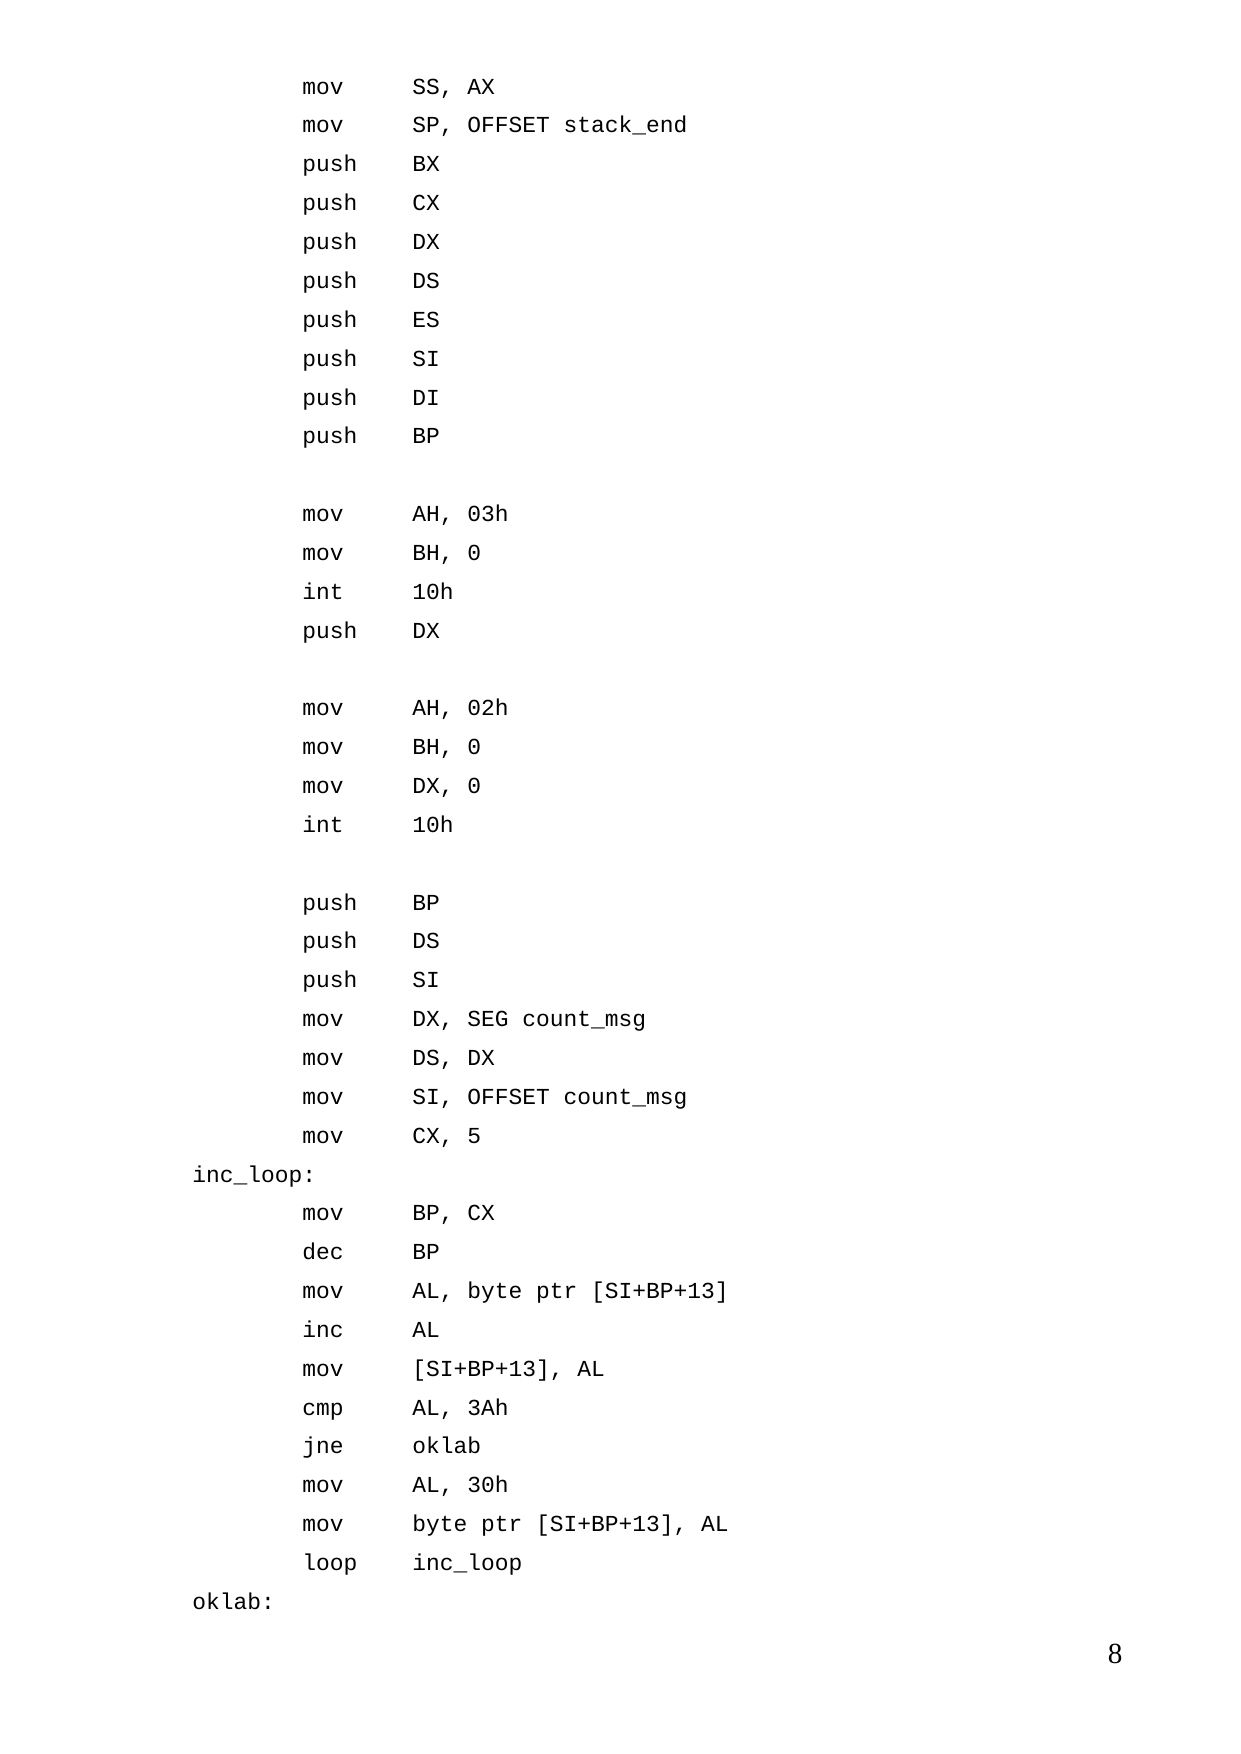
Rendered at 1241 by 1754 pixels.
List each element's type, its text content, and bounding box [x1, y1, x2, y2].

text push DI [118, 386, 1122, 412]
text push DX [118, 619, 1122, 645]
text push DS [118, 269, 1122, 295]
text mov [SI+BP+13], AL [118, 1357, 1122, 1383]
text push BP [118, 425, 1122, 451]
text mov SI, OFFSET count_msg [118, 1085, 1122, 1111]
text mov BP, CX [118, 1202, 1122, 1228]
text push BP [118, 891, 1122, 917]
text mov AH, 02h [118, 697, 1122, 723]
text mov DS, DX [118, 1046, 1122, 1072]
text mov BH, 0 [118, 736, 1122, 761]
text mov CX, 5 [118, 1124, 1122, 1150]
text mov DX, 0 [118, 774, 1122, 800]
text mov SP, OFFSET stack_end [118, 114, 1122, 140]
text cmp AL, 3Ah [118, 1396, 1122, 1422]
text inc_loop: [118, 1163, 1122, 1189]
text push DX [118, 230, 1122, 256]
text inc AL [118, 1318, 1122, 1344]
text push ES [118, 308, 1122, 334]
text mov BH, 0 [118, 541, 1122, 567]
text push CX [118, 192, 1122, 217]
text loop inc_loop [118, 1551, 1122, 1577]
text int 10h [118, 580, 1122, 606]
text mov DX, SEG count_msg [118, 1007, 1122, 1033]
text push DS [118, 930, 1122, 956]
text dec BP [118, 1241, 1122, 1267]
text jne oklab [118, 1435, 1122, 1461]
text int 10h [118, 813, 1122, 839]
text mov AH, 03h [118, 502, 1122, 528]
text push SI [118, 969, 1122, 994]
text mov SS, AX [118, 75, 1122, 101]
text push BX [118, 153, 1122, 179]
text mov AL, byte ptr [SI+BP+13] [118, 1279, 1122, 1305]
text mov AL, 30h [118, 1474, 1122, 1500]
text oklab: [118, 1590, 1122, 1616]
text mov byte ptr [SI+BP+13], AL [118, 1513, 1122, 1538]
text push SI [118, 347, 1122, 373]
